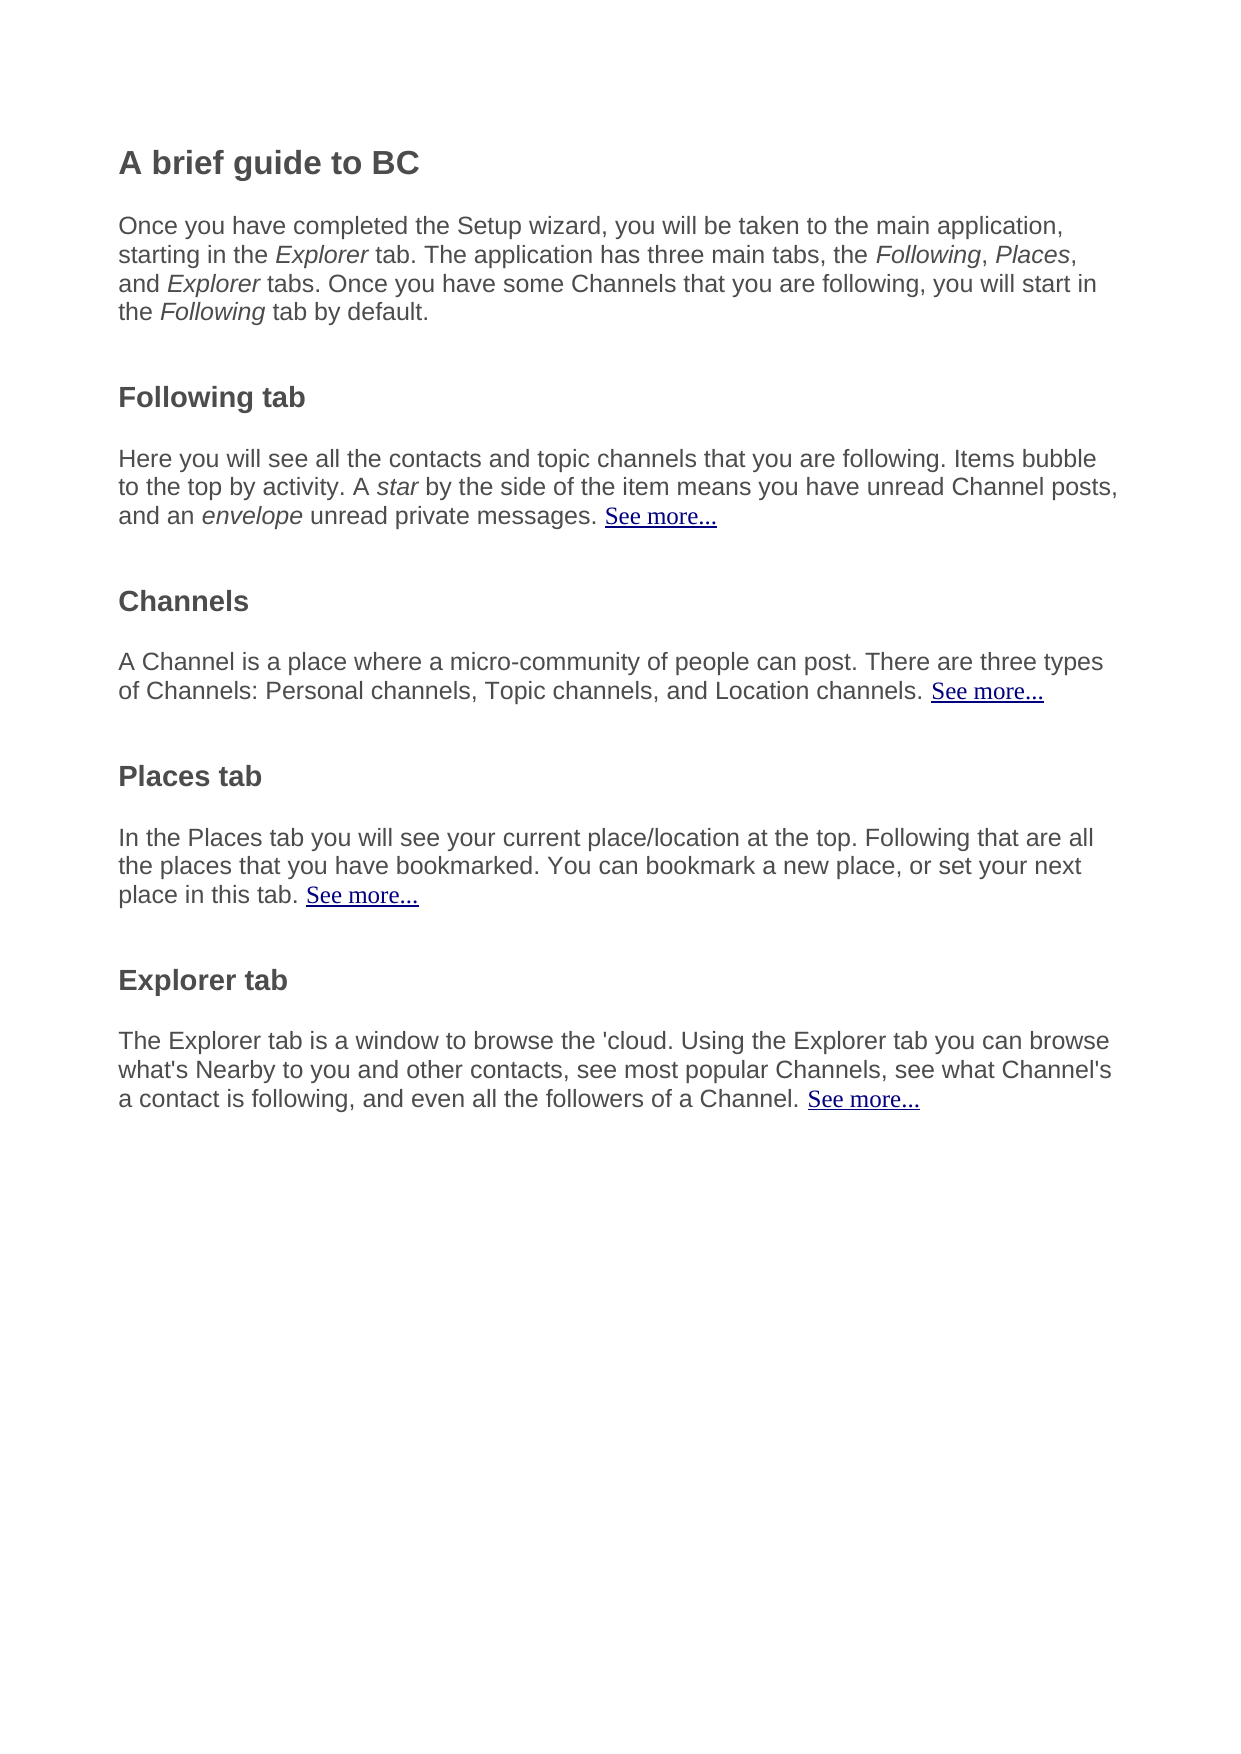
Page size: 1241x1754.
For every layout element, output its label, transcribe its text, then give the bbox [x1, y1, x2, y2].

text In the Places tab you will see your current place/location at the top. Following that are all the places that you have bookmarked. You can bookmark a new place, or set your next place in this tab. See more... [118, 822, 1122, 909]
subtitle Places tab [118, 759, 1122, 793]
subtitle Channels [118, 584, 1122, 618]
text Once you have completed the Setup wizard, you will be taken to the main application, starting in the Explorer tab. The application has three main tabs, the Following, Places, and Explorer tabs. Once you have some Channels that you are following, you will start in the Following tab by default. [118, 211, 1122, 326]
text A Channel is a place where a micro-community of people can post. There are three types of Channels: Personal channels, Topic channels, and Location channels. See more... [118, 647, 1122, 705]
subtitle Explorer tab [118, 963, 1122, 997]
text Here you will see all the contacts and topic channels that you are following. Items bubble to the top by activity. A star by the side of the item means you have unread Channel posts, and an envelope unread private messages. See more... [118, 443, 1122, 530]
text The Explorer tab is a window to browse the 'cloud. Using the Explorer tab you can browse what's Nearby to you and other contacts, see most popular Channels, see what Channel's a contact is following, and even all the followers of a Channel. See more... [118, 1026, 1122, 1113]
subtitle Following tab [118, 381, 1122, 414]
subtitle A brief guide to BC [118, 143, 1122, 182]
